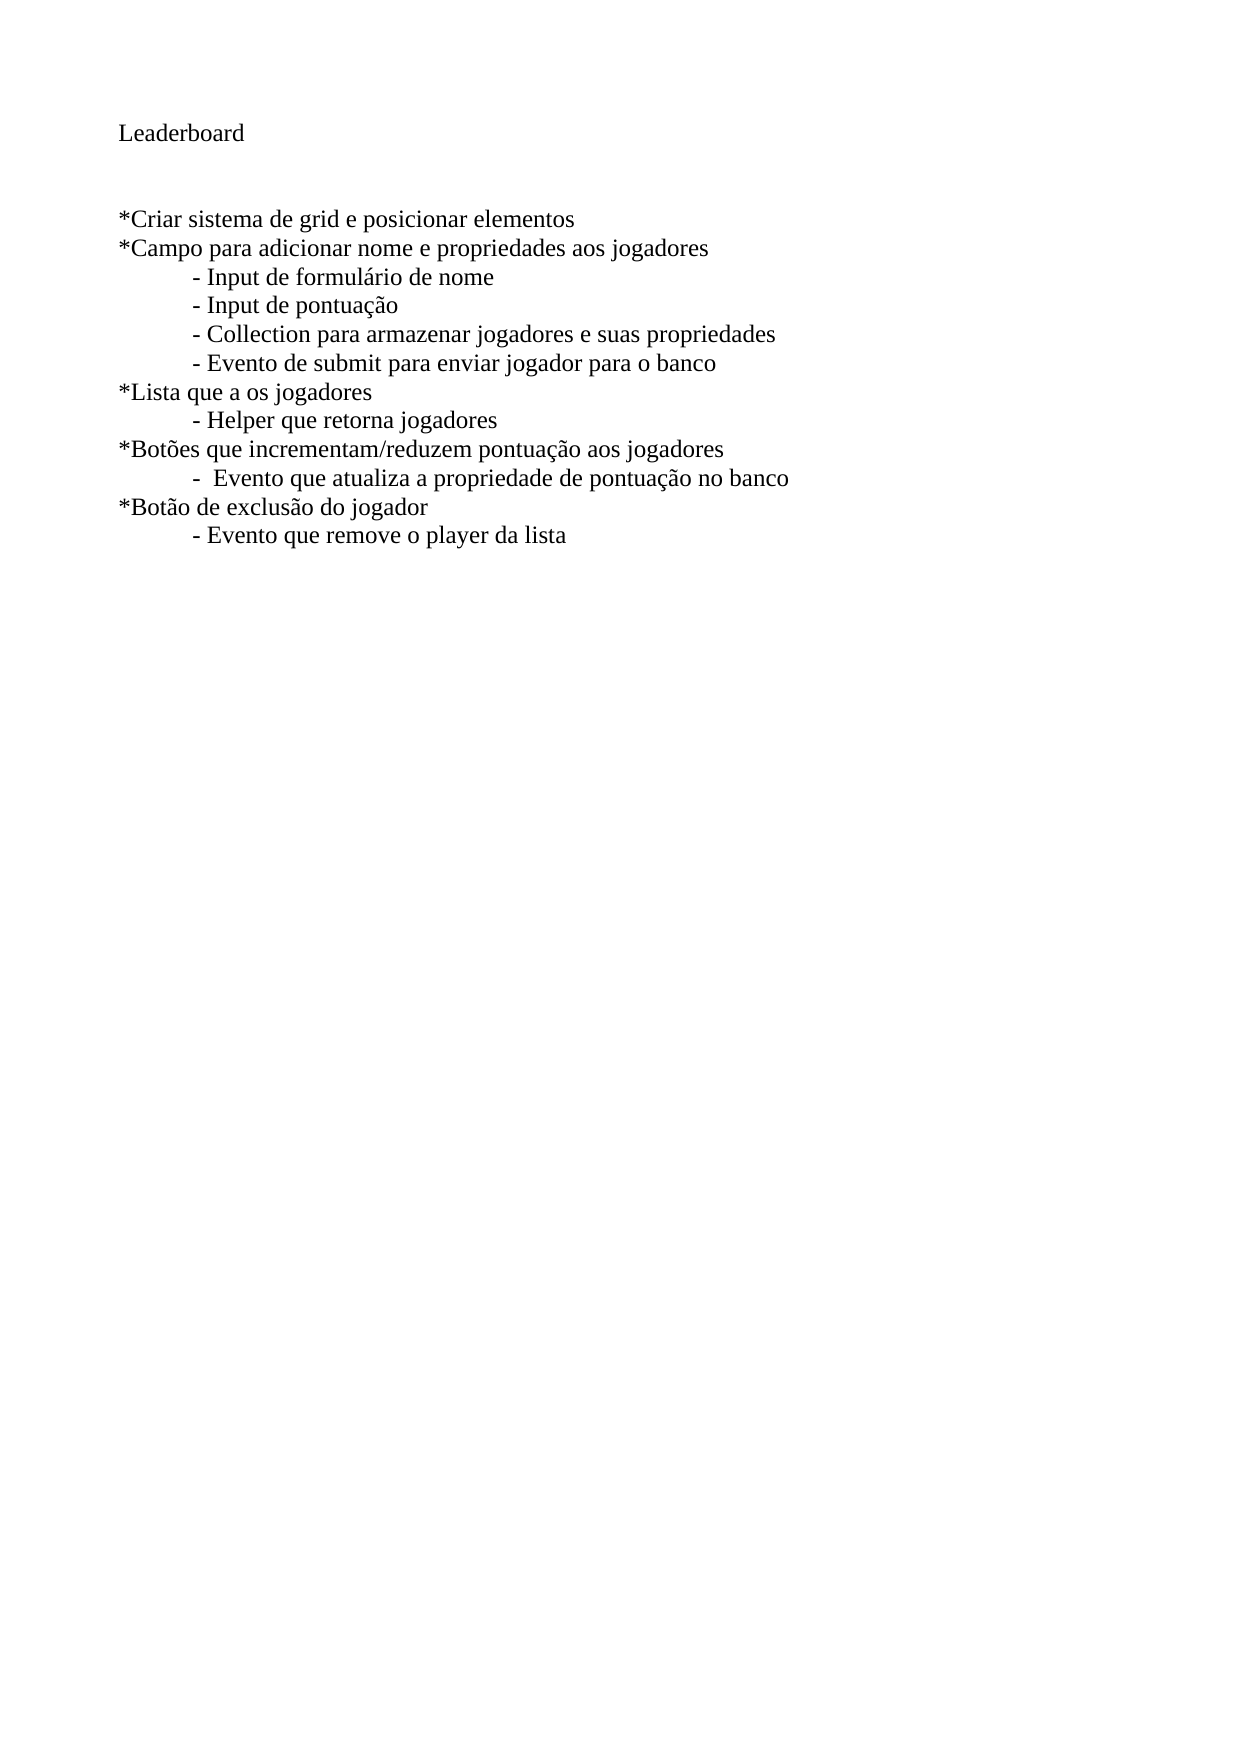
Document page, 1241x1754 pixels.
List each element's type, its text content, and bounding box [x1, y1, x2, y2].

text *Campo para adicionar nome e propriedades aos jogadores [118, 233, 1122, 262]
text - Evento que atualiza a propriedade de pontuação no banco [118, 463, 1122, 492]
text *Botões que incrementam/reduzem pontuação aos jogadores [118, 434, 1122, 463]
text - Evento de submit para enviar jogador para o banco [118, 348, 1122, 377]
text - Input de pontuação [118, 291, 1122, 319]
text - Evento que remove o player da lista [118, 521, 1122, 549]
text - Helper que retorna jogadores [118, 406, 1122, 434]
text *Botão de exclusão do jogador [118, 492, 1122, 521]
text Leaderboard [118, 118, 1122, 147]
text *Criar sistema de grid e posicionar elementos [118, 204, 1122, 233]
text - Input de formulário de nome [118, 262, 1122, 291]
text *Lista que a os jogadores [118, 377, 1122, 406]
text - Collection para armazenar jogadores e suas propriedades [118, 319, 1122, 348]
